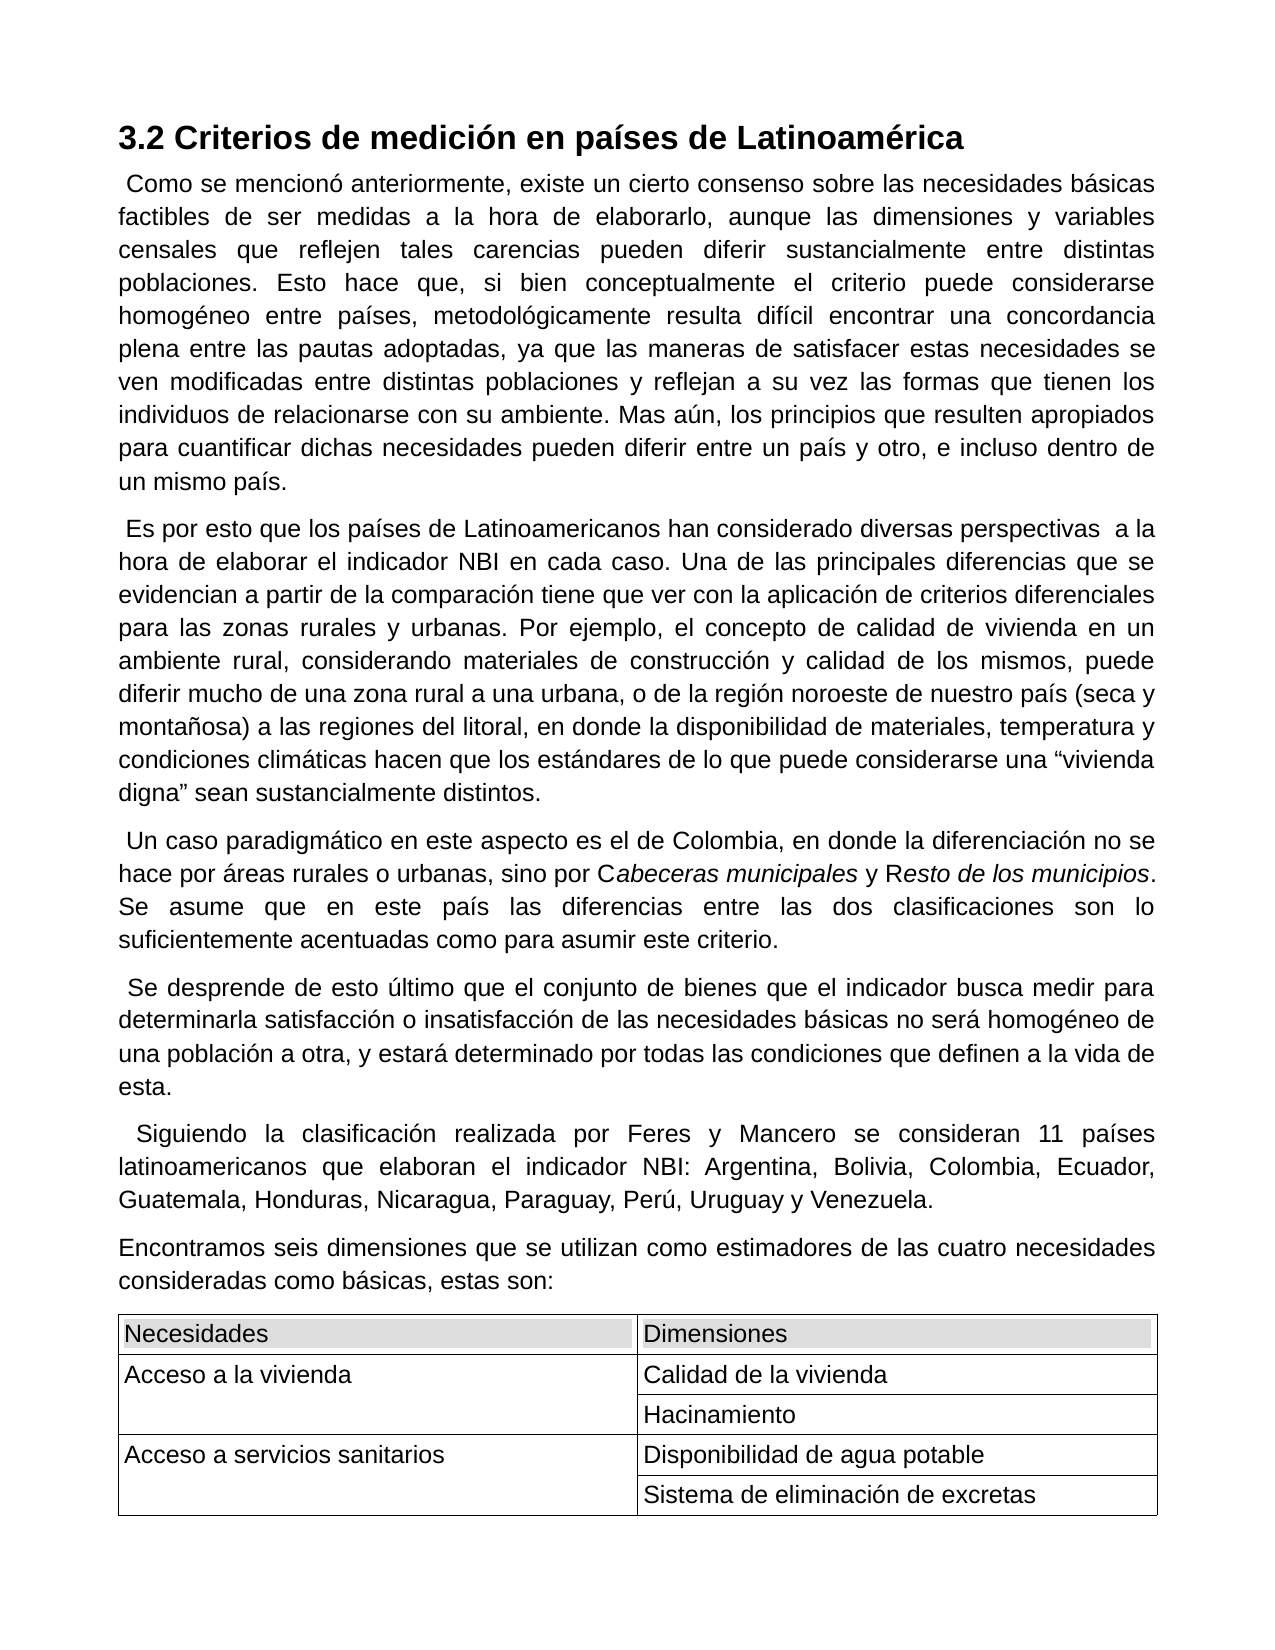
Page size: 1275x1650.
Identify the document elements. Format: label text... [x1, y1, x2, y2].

table_cell Acceso a servicios sanitarios [119, 1435, 637, 1515]
table_cell Disponibilidad de agua potable [638, 1435, 1157, 1475]
text Se desprende de esto último que el conjunto de bienes que el indicador busca medir para determinarla satisfacción o insatisfacción de las necesidades básicas no será homogéneo de una población a otra, y estará determinado por todas las condiciones que definen a la vida de esta. [118, 972, 1157, 1100]
table_cell Acceso a la vivienda [119, 1355, 637, 1434]
text Siguiendo la clasificación realizada por Feres y Mancero se consideran 11 países latinoamericanos que elaboran el indicador NBI: Argentina, Bolivia, Colombia, Ecuador, Guatemala, Honduras, Nicaragua, Paraguay, Perú, Uruguay y Venezuela. [118, 1119, 1157, 1214]
text Un caso paradigmático en este aspecto es el de Colombia, en donde la diferenciación no se hace por áreas rurales o urbanas, sino por Cabeceras municipales y Resto de los municipios. Se asume que en este país las diferencias entre las dos clasificaciones son lo suficientemente acentuadas como para asumir este criterio. [118, 826, 1157, 954]
table_header Dimensiones [638, 1315, 1157, 1354]
text Como se mencionó anteriormente, existe un cierto consenso sobre las necesidades básicas factibles de ser medidas a la hora de elaborarlo, aunque las dimensiones y variables censales que reflejen tales carencias pueden diferir sustancialmente entre distintas poblaciones. Esto hace que, si bien conceptualmente el criterio puede considerarse homogéneo entre países, metodológicamente resulta difícil encontrar una concordancia plena entre las pautas adoptadas, ya que las maneras de satisfacer estas necesidades se ven modificadas entre distintas poblaciones y reflejan a su vez las formas que tienen los individuos de relacionarse con su ambiente. Mas aún, los principios que resulten apropiados para cuantificar dichas necesidades pueden diferir entre un país y otro, e incluso dentro de un mismo país. [118, 169, 1157, 495]
text Encontramos seis dimensiones que se utilizan como estimadores de las cuatro necesidades consideradas como básicas, estas son: [118, 1233, 1157, 1294]
table_cell Calidad de la vivienda [638, 1355, 1157, 1394]
table_header Necesidades [119, 1315, 637, 1354]
subtitle 3.2 Criterios de medición en países de Latinoamérica [118, 118, 1157, 157]
table_cell Hacinamiento [638, 1395, 1157, 1434]
text Es por esto que los países de Latinoamericanos han considerado diversas perspectivas a la hora de elaborar el indicador NBI en cada caso. Una de las principales diferencias que se evidencian a partir de la comparación tiene que ver con la aplicación de criterios diferenciales para las zonas rurales y urbanas. Por ejemplo, el concepto de calidad de vivienda en un ambiente rural, considerando materiales de construcción y calidad de los mismos, puede diferir mucho de una zona rural a una urbana, o de la región noroeste de nuestro país (seca y montañosa) a las regiones del litoral, en donde la disponibilidad de materiales, temperatura y condiciones climáticas hacen que los estándares de lo que puede considerarse una “vivienda digna” sean sustancialmente distintos. [118, 514, 1157, 807]
table_cell Sistema de eliminación de excretas [638, 1476, 1157, 1515]
